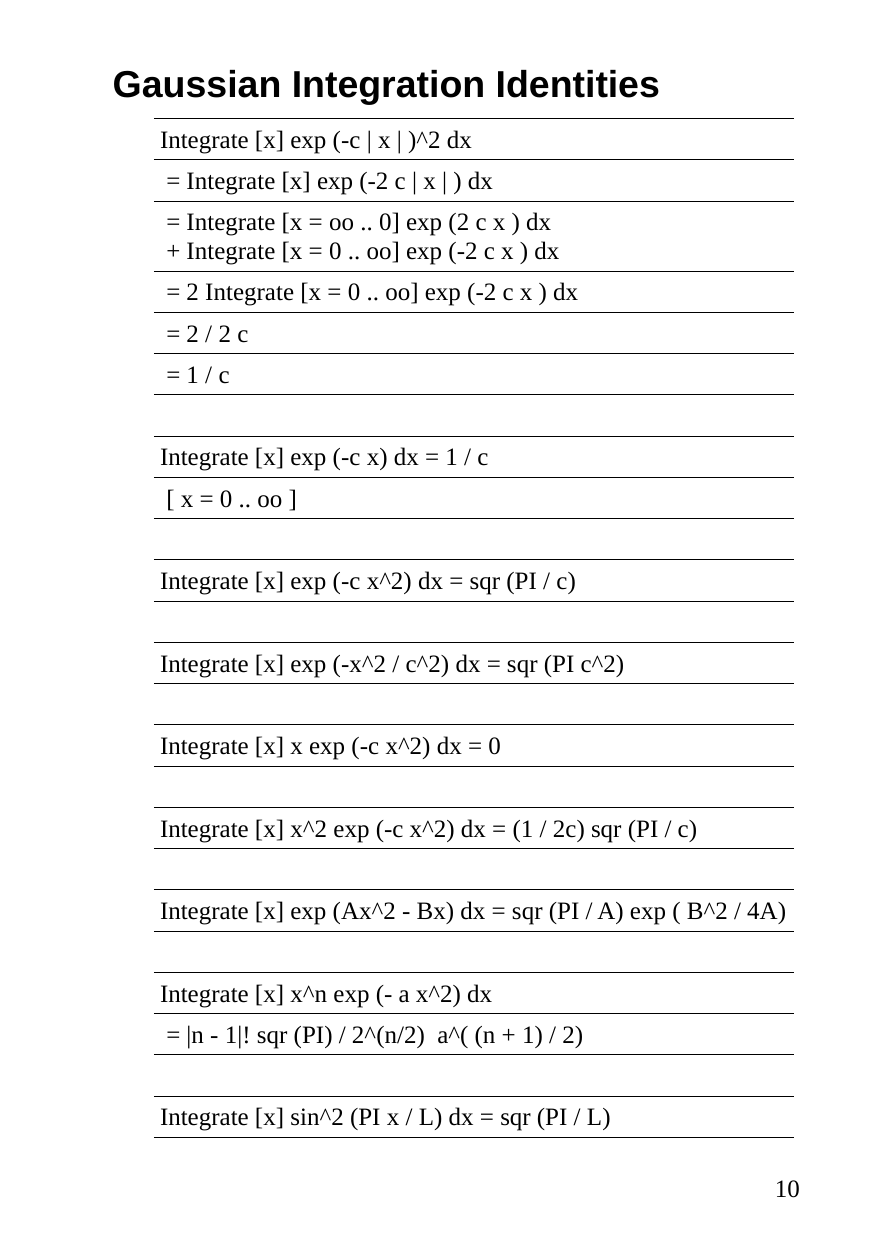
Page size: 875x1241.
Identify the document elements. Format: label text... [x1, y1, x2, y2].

table_cell [109, 1054, 154, 1096]
table_cell Integrate [x] x^2 exp (-c x^2) dx = (1 / 2c) sqr (PI / c) [154, 808, 793, 848]
table_cell Integrate [x] sin^2 (PI x / L) dx = sqr (PI / L) [154, 1097, 793, 1137]
table_cell [109, 1096, 154, 1137]
table_cell [109, 642, 154, 683]
table_cell Integrate [x] exp (-x^2 / c^2) dx = sqr (PI c^2) [154, 643, 793, 683]
table_cell [109, 559, 154, 601]
table_cell Integrate [x] exp (Ax^2 - Bx) dx = sqr (PI / A) exp ( B^2 / 4A) [154, 890, 793, 931]
table_cell [154, 932, 793, 972]
table_cell = 2 Integrate [x = 0 .. oo] exp (-2 c x ) dx [154, 272, 793, 312]
table_cell [109, 683, 154, 724]
table_cell [154, 1055, 793, 1096]
table_cell [109, 972, 154, 1013]
table_cell Integrate [x] x exp (-c x^2) dx = 0 [154, 725, 793, 766]
table_cell Integrate [x] x^n exp (- a x^2) dx [154, 973, 793, 1013]
table_header [109, 118, 154, 159]
table_cell = |n - 1|! sqr (PI) / 2^(n/2) a^( (n + 1) / 2) [154, 1014, 793, 1054]
table_cell [109, 201, 154, 271]
table_cell [154, 767, 793, 807]
table_cell [154, 602, 793, 642]
table_cell [109, 766, 154, 807]
table_cell [109, 159, 154, 201]
table_header Integrate [x] exp (-c | x | )^2 dx [154, 119, 793, 159]
table_cell [109, 601, 154, 642]
table_cell [109, 518, 154, 559]
table_cell [154, 684, 793, 724]
table_cell [109, 436, 154, 477]
table_cell [109, 312, 154, 353]
table_cell [109, 353, 154, 394]
table_cell Integrate [x] exp (-c x) dx = 1 / c [154, 437, 793, 477]
table_cell [109, 271, 154, 312]
table_cell [109, 807, 154, 848]
table_cell [ x = 0 .. oo ] [154, 478, 793, 518]
table_cell [109, 394, 154, 436]
subtitle Gaussian Integration Identities [112, 62, 799, 106]
table_cell = Integrate [x = oo .. 0] exp (2 c x ) dx + Integrate [x = 0 .. oo] exp (-2 c x ) dx [154, 202, 793, 271]
table_cell [109, 1013, 154, 1054]
table_cell [109, 724, 154, 766]
table_cell [154, 519, 793, 559]
table_cell = Integrate [x] exp (-2 c | x | ) dx [154, 160, 793, 201]
table_cell = 1 / c [154, 354, 793, 394]
table_cell [154, 395, 793, 436]
table_cell = 2 / 2 c [154, 313, 793, 353]
table_cell [109, 889, 154, 931]
table_cell Integrate [x] exp (-c x^2) dx = sqr (PI / c) [154, 560, 793, 601]
table_cell [109, 477, 154, 518]
table_cell [154, 849, 793, 889]
table_cell [109, 848, 154, 889]
table_cell [109, 931, 154, 972]
